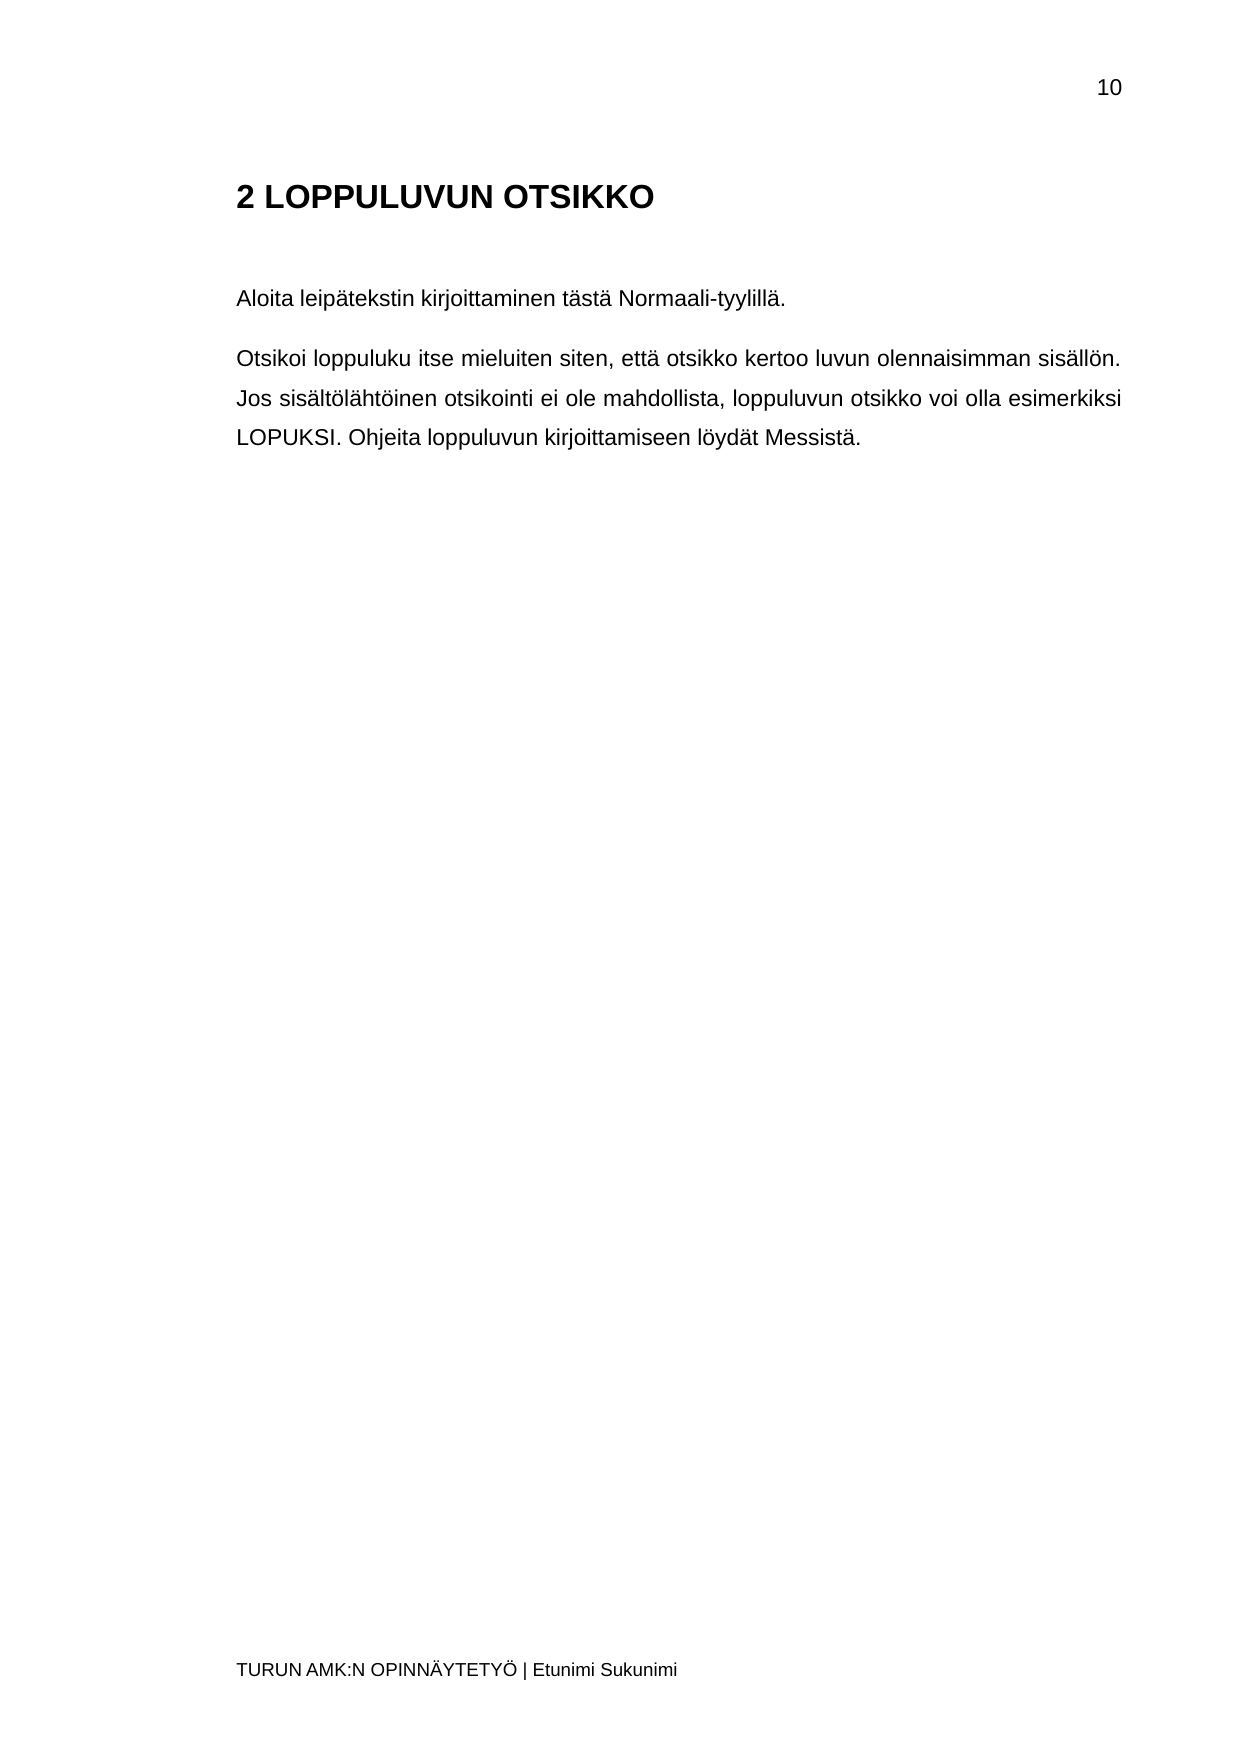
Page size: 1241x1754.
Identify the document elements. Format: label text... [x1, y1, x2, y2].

subtitle LOPPULUVUN OTSIKKO [236, 177, 1122, 216]
text Aloita leipätekstin kirjoittaminen tästä Normaali-tyylillä. [236, 285, 1122, 311]
text Otsikoi loppuluku itse mieluiten siten, että otsikko kertoo luvun olennaisimman sisällön. Jos sisältölähtöinen otsikointi ei ole mahdollista, loppuluvun otsikko voi olla esimerkiksi LOPUKSI. Ohjeita loppuluvun kirjoittamiseen löydät Messistä. [236, 345, 1122, 450]
